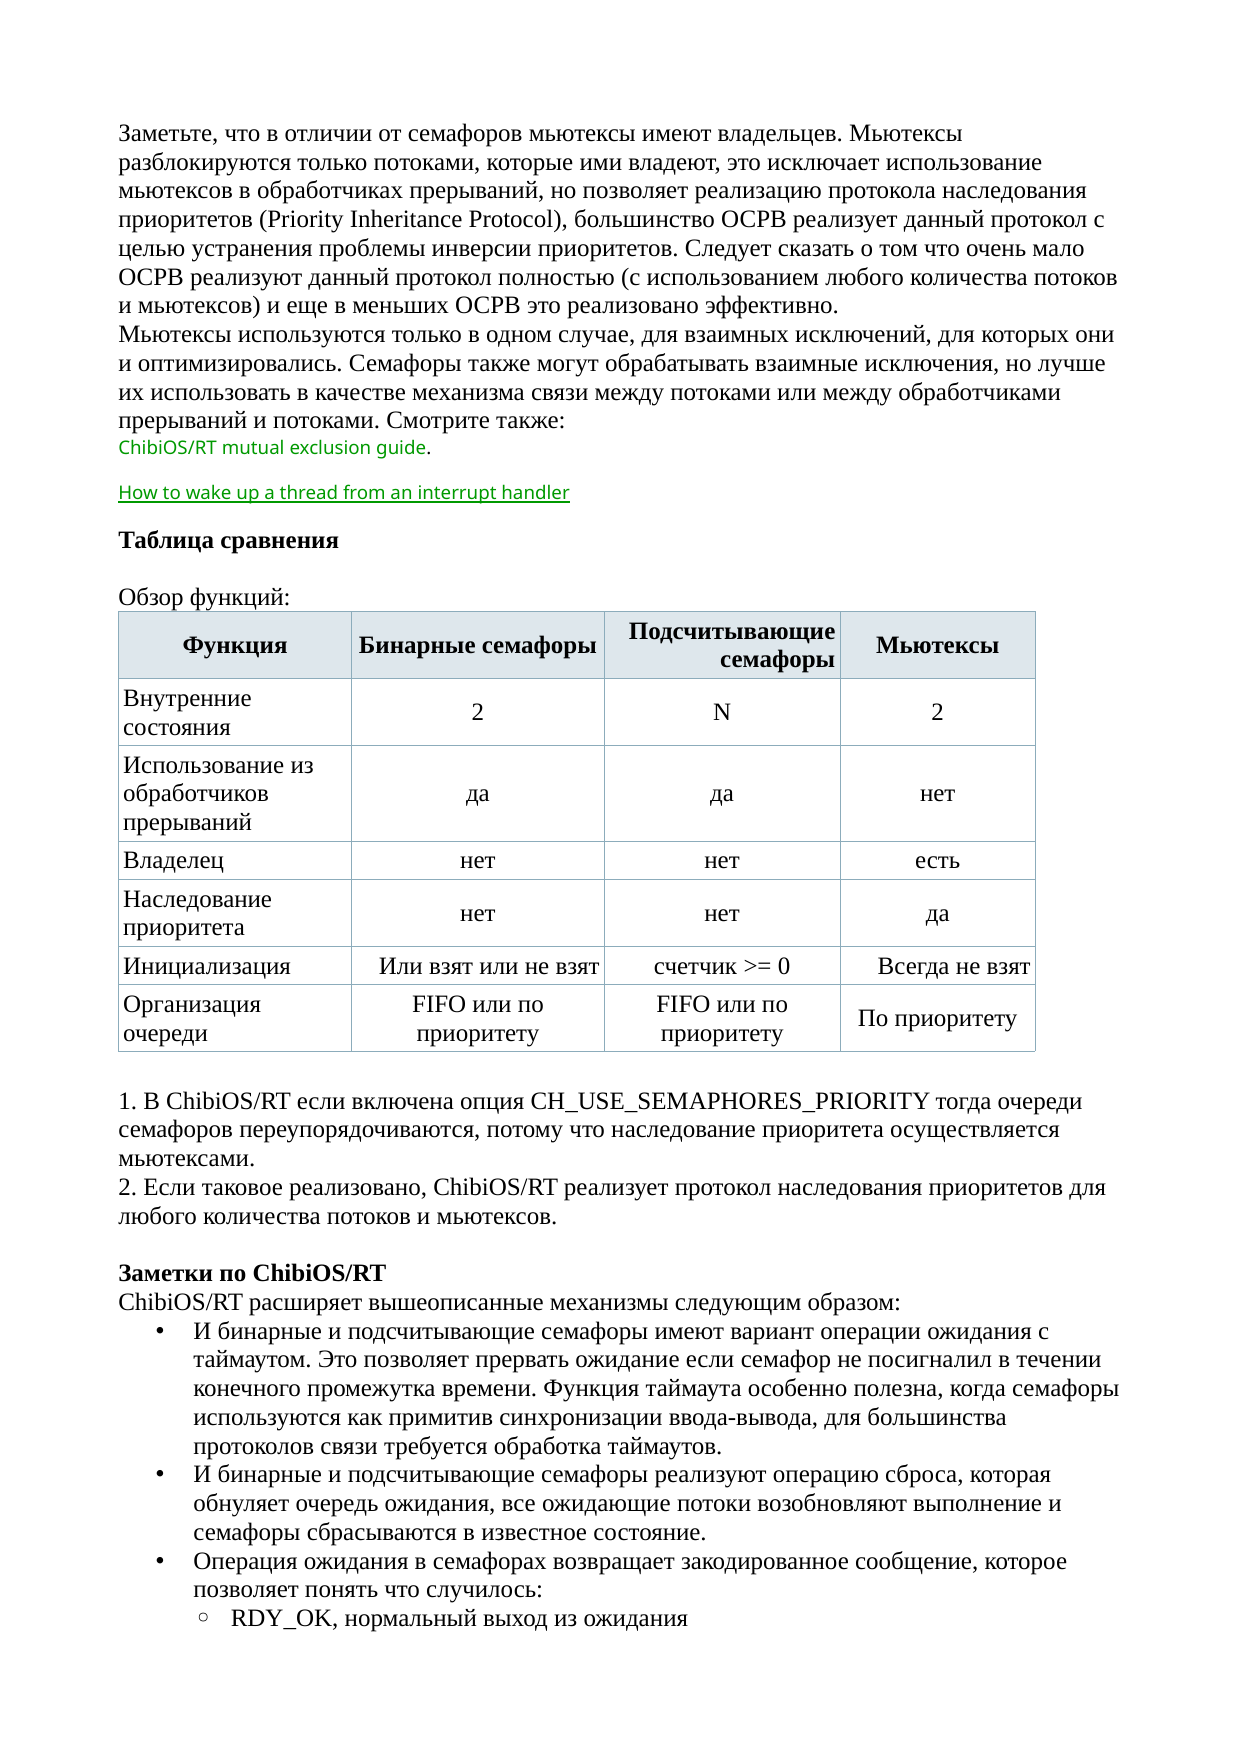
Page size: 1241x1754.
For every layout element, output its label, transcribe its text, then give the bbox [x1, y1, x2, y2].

text 2. Если таковое реализовано, ChibiOS/RT реализует протокол наследования приоритетов для любого количества потоков и мьютексов. [118, 1172, 1122, 1229]
text ChibiOS/RT расширяет вышеописанные механизмы следующим образом: [118, 1287, 1122, 1316]
list И бинарные и подсчитывающие семафоры имеют вариант операции ожидания с таймаутом. Это позволяет прервать ожидание если семафор не посигналил в течении конечного промежутка времени. Функция таймаута особенно полезна, когда семафоры используются как примитив синхронизации ввода-вывода, для большинства протоколов связи требуется обработка таймаутов. [156, 1316, 1122, 1459]
table_cell 2 [352, 679, 604, 745]
table_cell нет [841, 746, 1035, 841]
list Операция ожидания в семафорах возвращает закодированное сообщение, которое позволяет понять что случилось: [156, 1546, 1122, 1603]
table_cell нет [605, 880, 840, 946]
table_header Подсчитывающие семафоры [605, 612, 840, 678]
table_cell есть [841, 842, 1035, 879]
table_cell Инициализация [119, 947, 351, 984]
table_cell да [352, 746, 604, 841]
text Заметки по ChibiOS/RT [118, 1258, 1122, 1287]
table_cell нет [352, 880, 604, 946]
text Таблица сравнения [118, 525, 1122, 553]
list RDY_OK, нормальный выход из ожидания [193, 1603, 1122, 1632]
table_cell счетчик >= 0 [605, 947, 840, 984]
text Обзор функций: [118, 582, 1122, 611]
text How to wake up a thread from an interrupt handler [118, 479, 1122, 505]
table_cell N [605, 679, 840, 745]
table_header Бинарные семафоры [352, 612, 604, 678]
table_cell Наследование приоритета [119, 880, 351, 946]
table_cell Использование из обработчиков прерываний [119, 746, 351, 841]
text Мьютексы используются только в одном случае, для взаимных исключений, для которых они и оптимизировались. Семафоры также могут обрабатывать взаимные исключения, но лучше их использовать в качестве механизма связи между потоками или между обработчиками прерываний и потоками. Смотрите также: [118, 319, 1122, 434]
table_cell нет [352, 842, 604, 879]
table_header Мьютексы [841, 612, 1035, 678]
table_cell По приоритету [841, 985, 1035, 1051]
table_cell FIFO или по приоритету [605, 985, 840, 1051]
table_cell FIFO или по приоритету [352, 985, 604, 1051]
text Заметьте, что в отличии от семафоров мьютексы имеют владельцев. Мьютексы разблокируются только потоками, которые ими владеют, это исключает использование мьютексов в обработчиках прерываний, но позволяет реализацию протокола наследования приоритетов (Priority Inheritance Protocol), большинство ОСРВ реализует данный протокол с целью устранения проблемы инверсии приоритетов. Следует сказать о том что очень мало ОСРВ реализуют данный протокол полностью (с использованием любого количества потоков и мьютексов) и еще в меньших ОСРВ это реализовано эффективно. [118, 118, 1122, 319]
table_cell Внутренние состояния [119, 679, 351, 745]
table_cell Организация очереди [119, 985, 351, 1051]
table_cell Владелец [119, 842, 351, 879]
table_header Функция [119, 612, 351, 678]
text ChibiOS/RT mutual exclusion guide. [118, 434, 1122, 460]
table_cell Или взят или не взят [352, 947, 604, 984]
table_cell Всегда не взят [841, 947, 1035, 984]
table_cell да [605, 746, 840, 841]
text 1. В ChibiOS/RT если включена опция CH_USE_SEMAPHORES_PRIORITY тогда очереди семафоров переупорядочиваются, потому что наследование приоритета осуществляется мьютексами. [118, 1086, 1122, 1172]
table_cell да [841, 880, 1035, 946]
table_cell 2 [841, 679, 1035, 745]
table_cell нет [605, 842, 840, 879]
list И бинарные и подсчитывающие семафоры реализуют операцию сброса, которая обнуляет очередь ожидания, все ожидающие потоки возобновляют выполнение и семафоры сбрасываются в известное состояние. [156, 1459, 1122, 1546]
